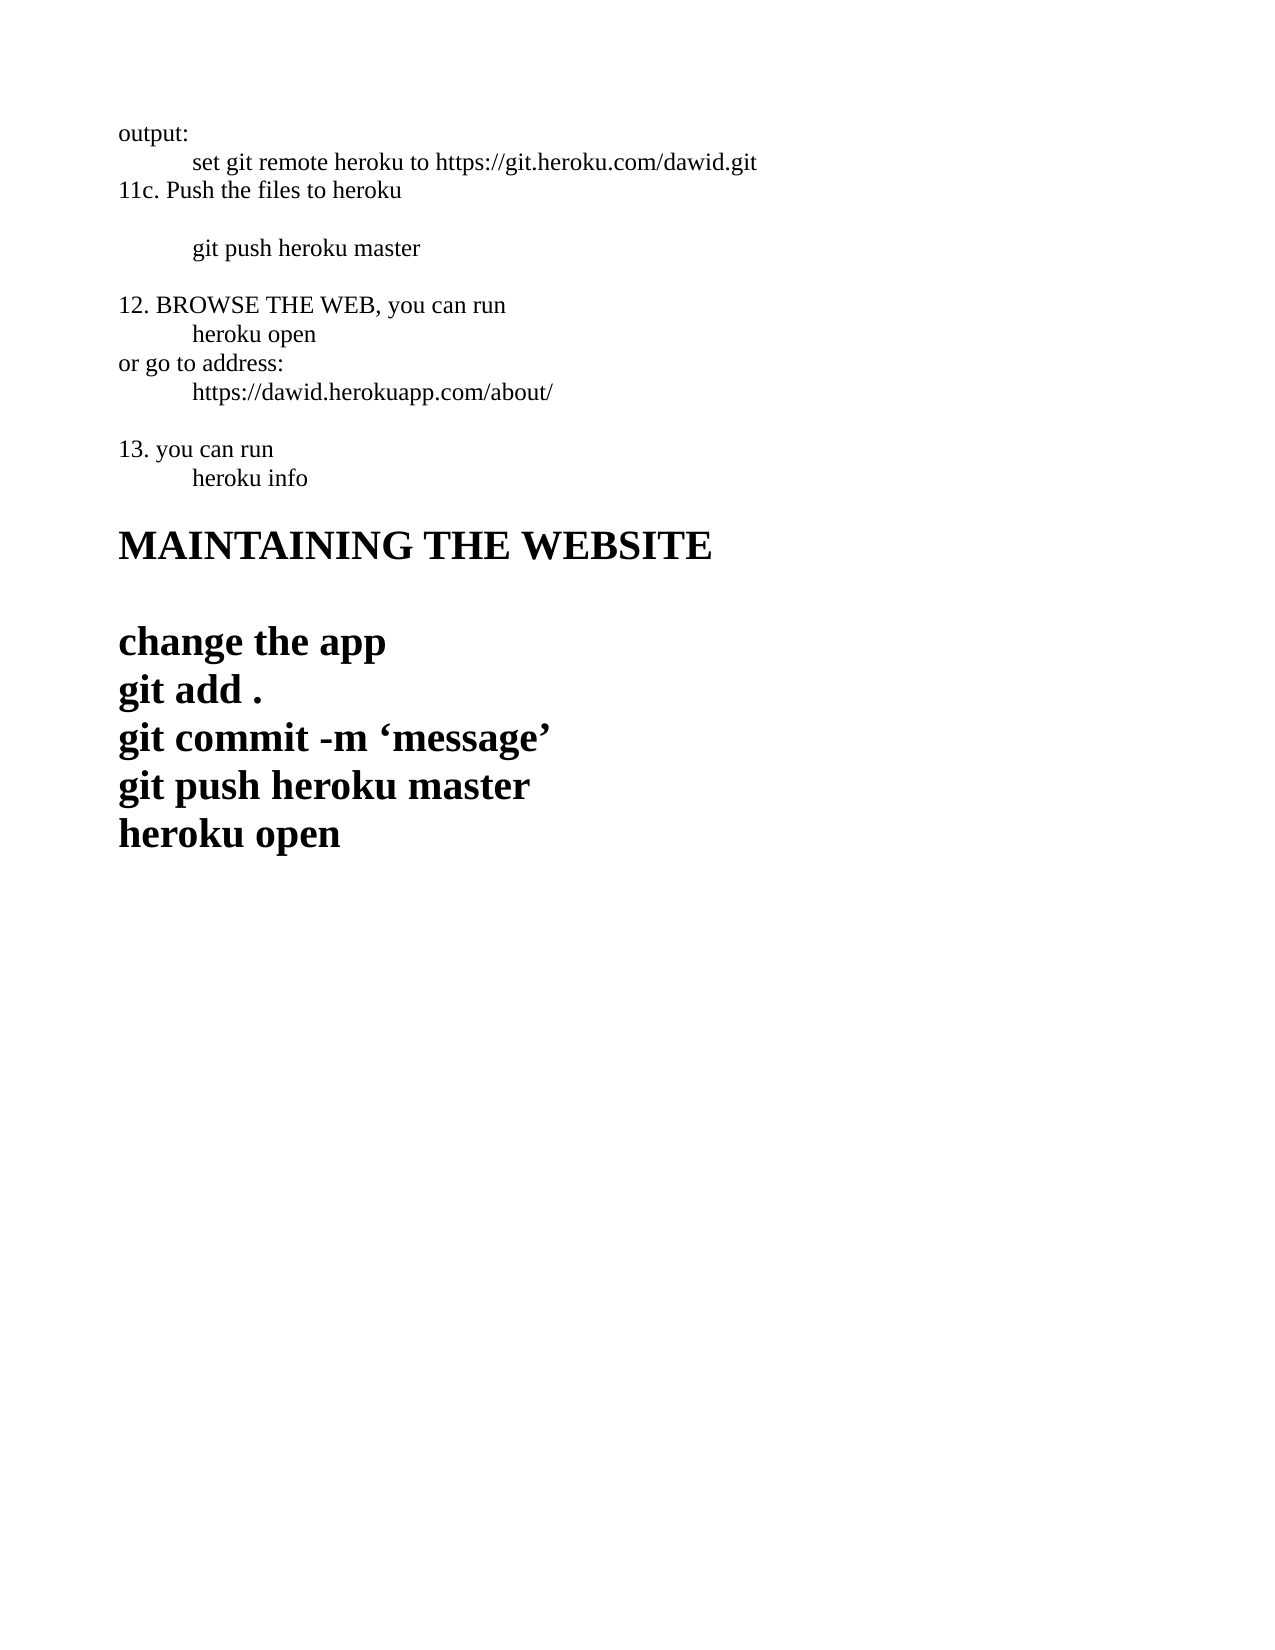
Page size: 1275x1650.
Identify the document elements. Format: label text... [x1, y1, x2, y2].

text git push heroku master [118, 233, 1157, 262]
text output: [118, 118, 1157, 147]
text git push heroku master [118, 760, 1157, 808]
text or go to address: [118, 348, 1157, 377]
text MAINTAINING THE WEBSITE [118, 521, 1157, 568]
text 12. BROWSE THE WEB, you can run [118, 291, 1157, 319]
text heroku open [118, 808, 1157, 856]
text https://dawid.herokuapp.com/about/ [118, 377, 1157, 406]
text 13. you can run [118, 434, 1157, 463]
text heroku info [118, 463, 1157, 492]
text set git remote heroku to https://git.heroku.com/dawid.git [118, 147, 1157, 176]
text heroku open [118, 319, 1157, 348]
text git add . [118, 664, 1157, 712]
text git commit -m ‘message’ [118, 712, 1157, 760]
text change the app [118, 616, 1157, 664]
text 11c. Push the files to heroku [118, 176, 1157, 204]
